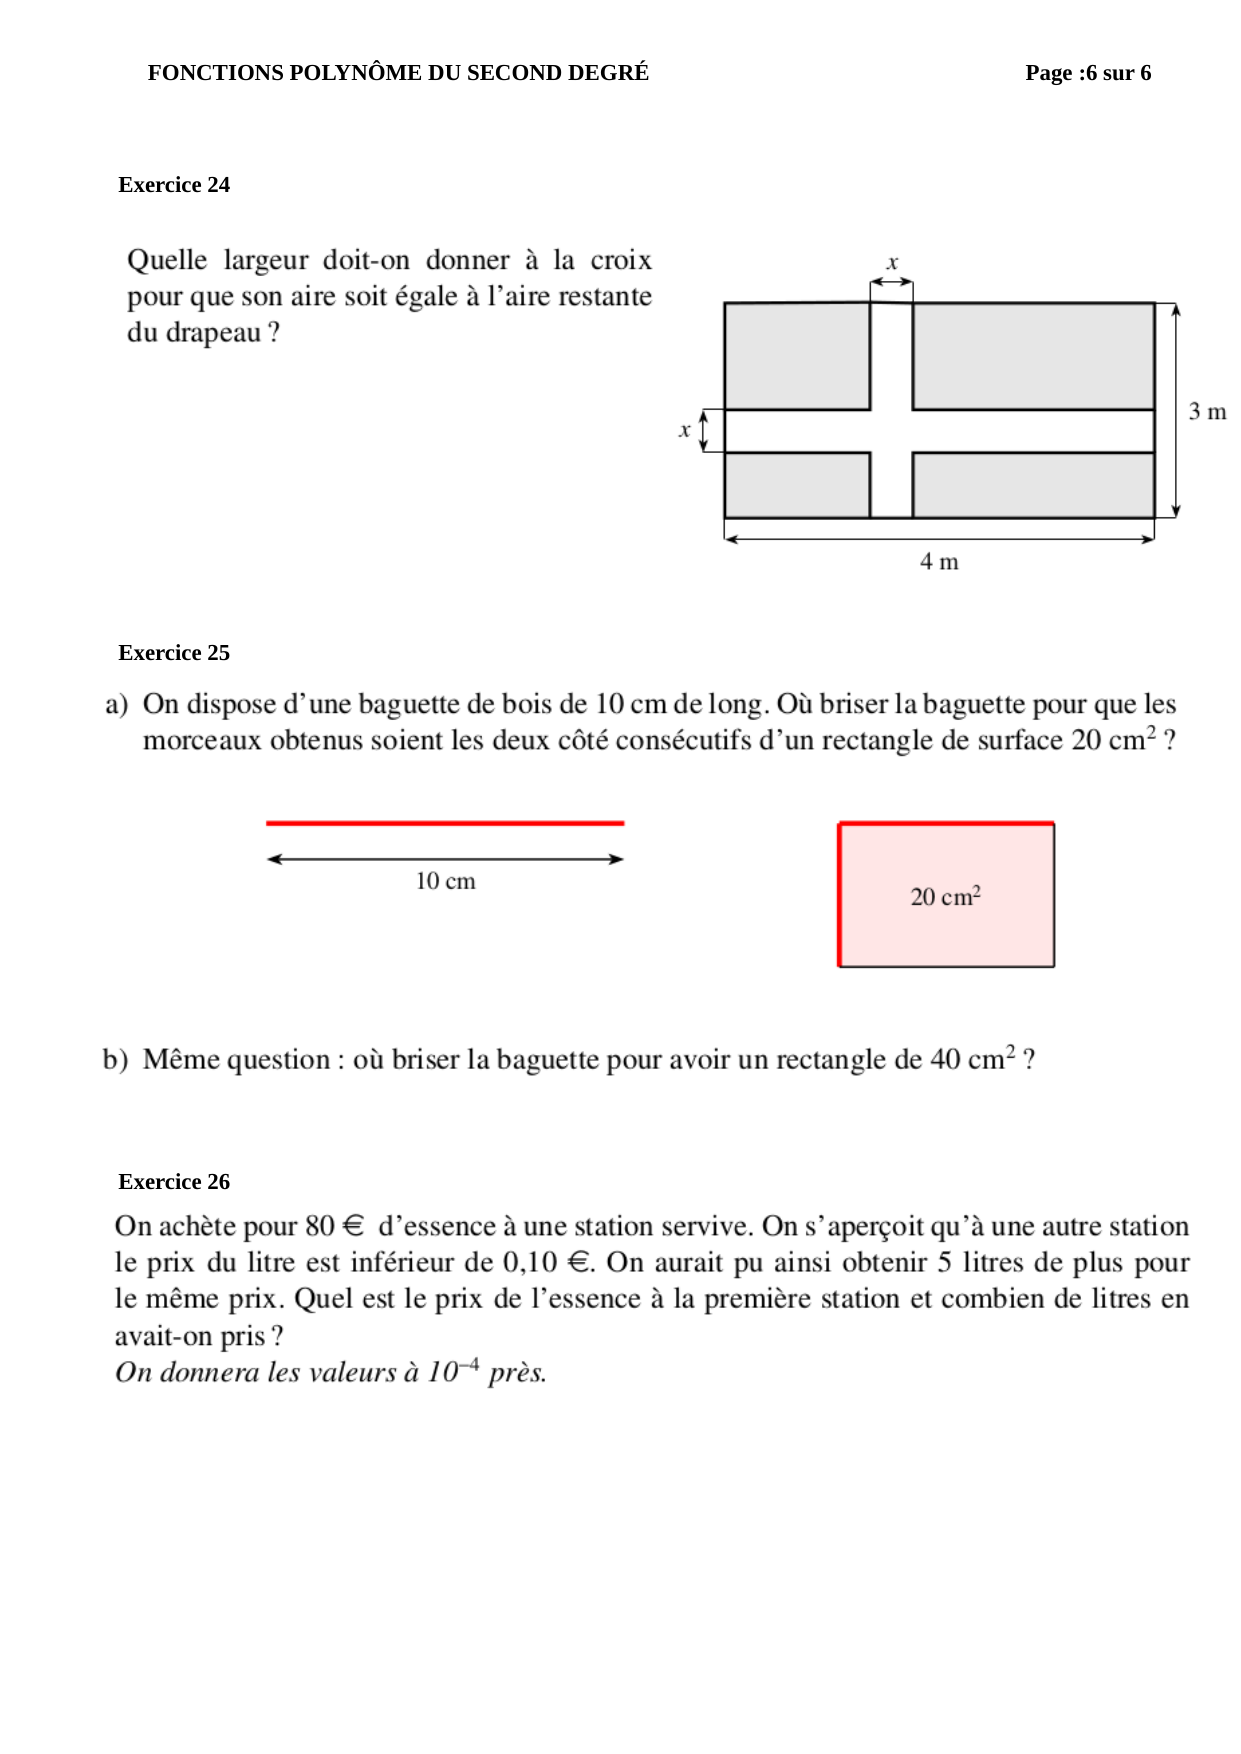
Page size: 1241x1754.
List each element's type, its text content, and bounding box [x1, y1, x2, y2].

text Exercice 24 [118, 171, 1181, 197]
text Exercice 25 [118, 639, 1181, 665]
picture [118, 217, 1241, 587]
picture [88, 1194, 1211, 1399]
picture [88, 665, 1211, 1089]
text Exercice 26 [118, 1168, 1181, 1194]
